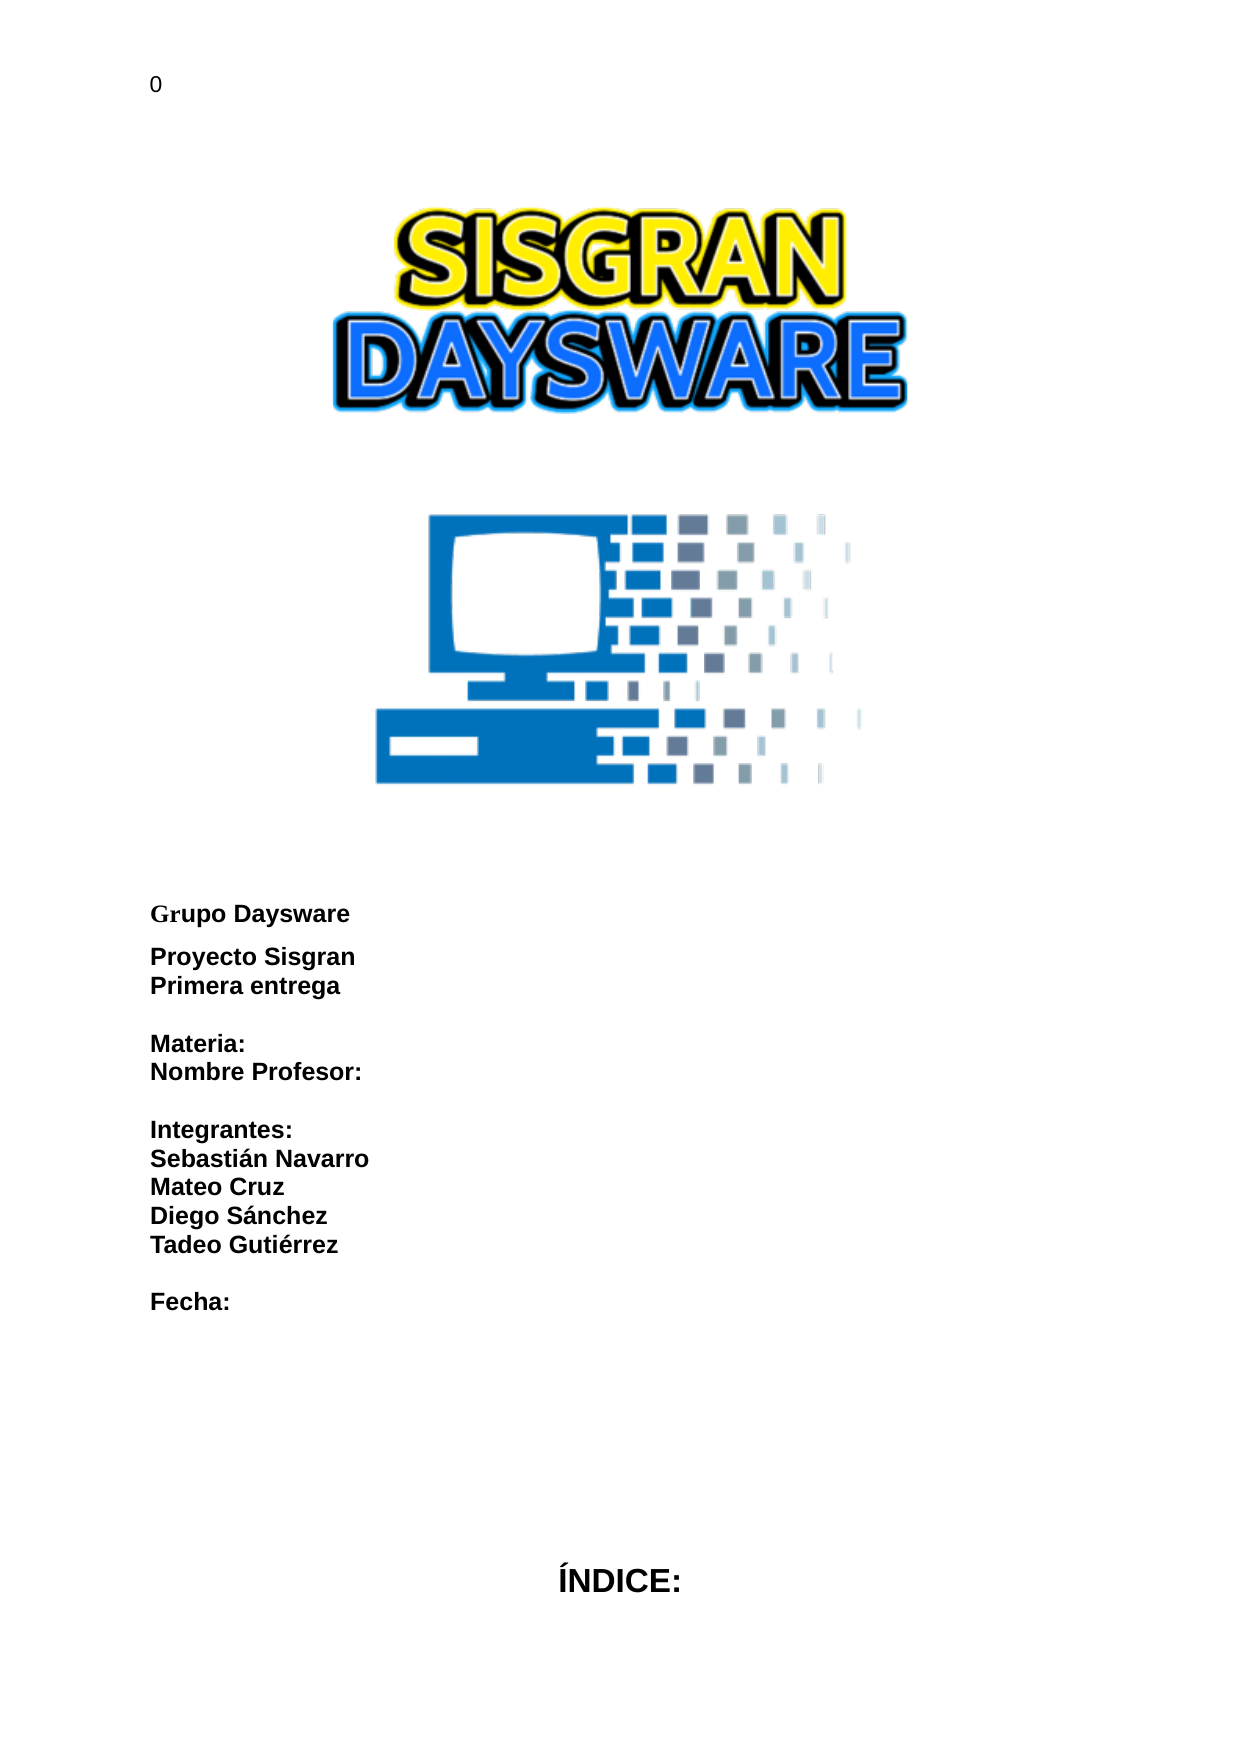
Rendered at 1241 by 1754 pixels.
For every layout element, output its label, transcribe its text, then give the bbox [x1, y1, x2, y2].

text Proyecto Sisgran [150, 942, 1090, 971]
text Fecha: [150, 1287, 1090, 1316]
picture [332, 207, 908, 414]
text Materia: [150, 1028, 1090, 1057]
text Mateo Cruz [150, 1172, 1090, 1201]
text ÍNDICE: [150, 1561, 1090, 1599]
text Integrantes: [150, 1115, 1090, 1143]
text Sebastián Navarro [150, 1143, 1090, 1172]
picture [349, 471, 891, 842]
text Tadeo Gutiérrez [150, 1230, 1090, 1258]
text Grupo Daysware [150, 899, 1090, 928]
text Primera entrega [150, 971, 1090, 1000]
text Diego Sánchez [150, 1201, 1090, 1230]
text Nombre Profesor: [150, 1057, 1090, 1086]
